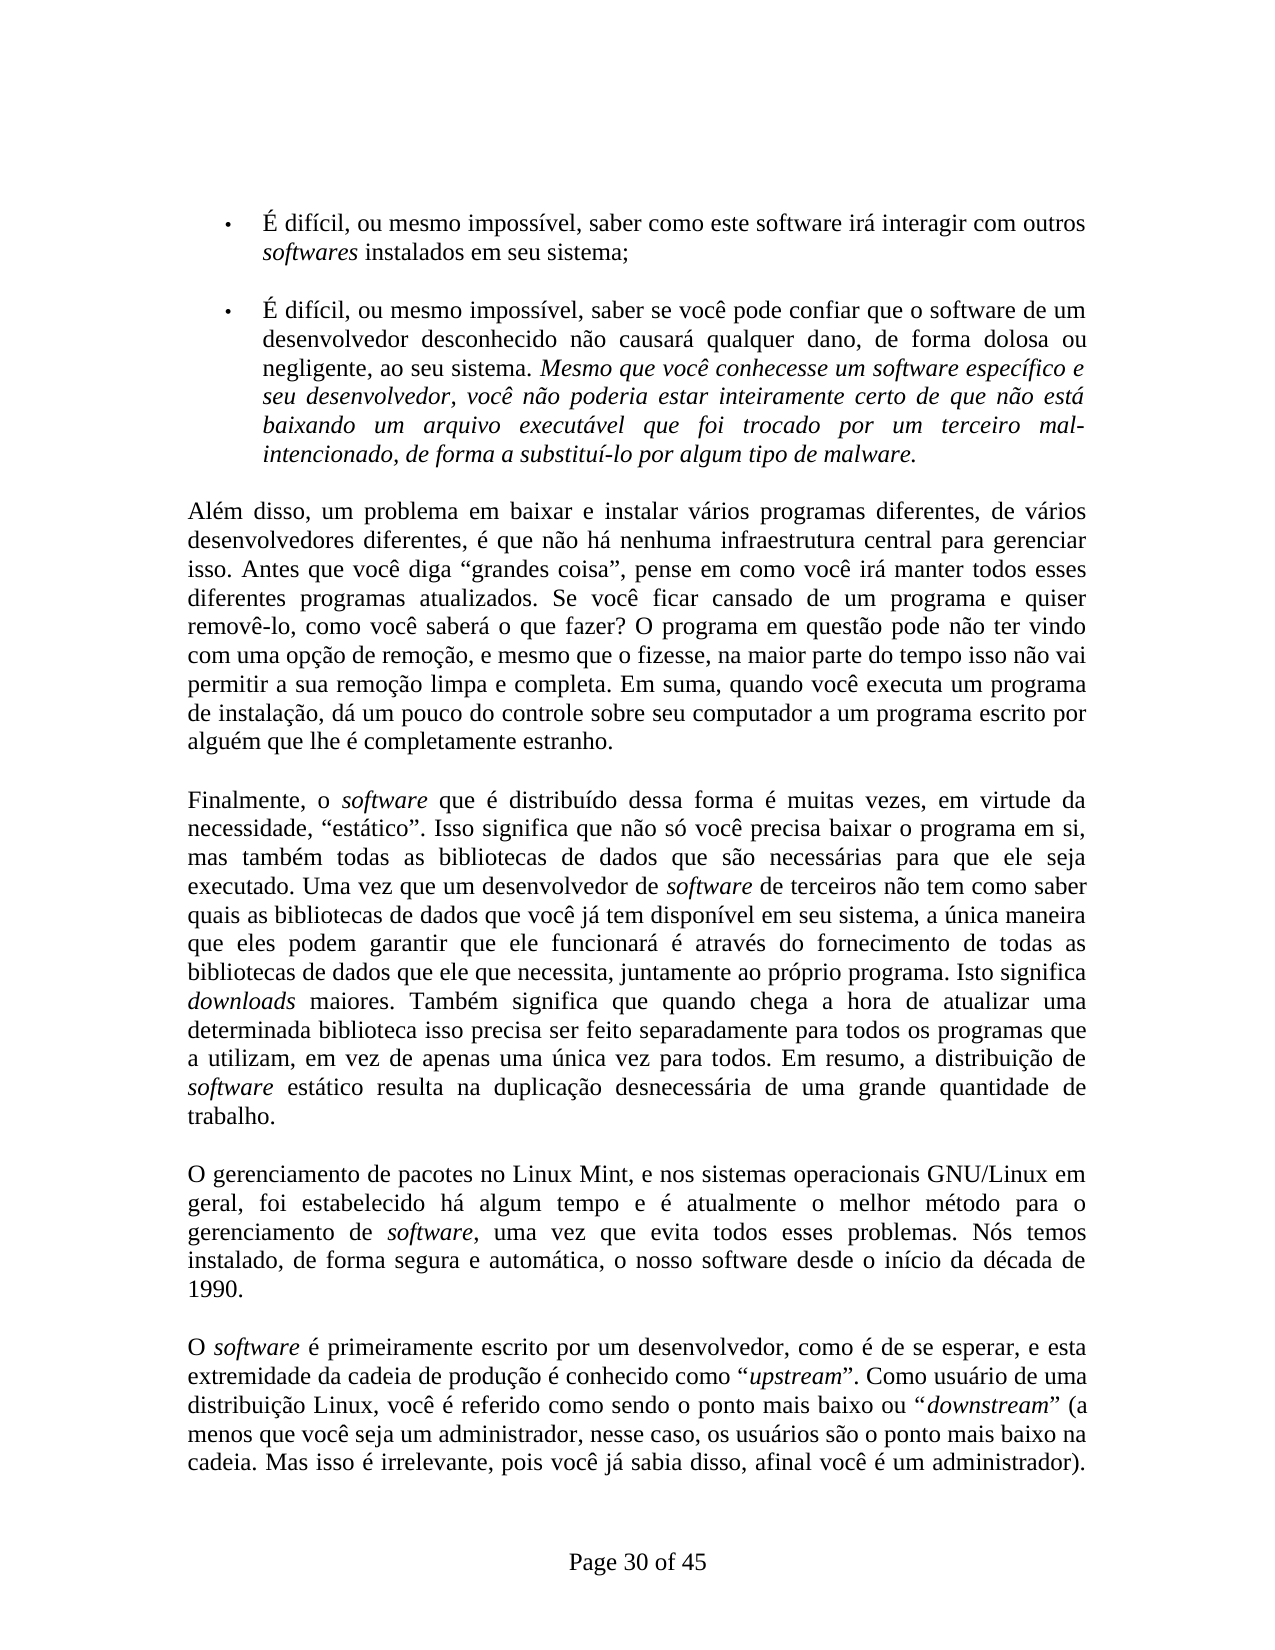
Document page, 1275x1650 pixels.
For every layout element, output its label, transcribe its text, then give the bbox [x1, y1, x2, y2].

text Finalmente, o software que é distribuído dessa forma é muitas vezes, em virtude da necessidade, “estático”. Isso significa que não só você precisa baixar o programa em si, mas também todas as bibliotecas de dados que são necessárias para que ele seja executado. Uma vez que um desenvolvedor de software de terceiros não tem como saber quais as bibliotecas de dados que você já tem disponível em seu sistema, a única maneira que eles podem garantir que ele funcionará é através do fornecimento de todas as bibliotecas de dados que ele que necessita, juntamente ao próprio programa. Isto significa downloads maiores. Também significa que quando chega a hora de atualizar uma determinada biblioteca isso precisa ser feito separadamente para todos os programas que a utilizam, em vez de apenas uma única vez para todos. Em resumo, a distribuição de software estático resulta na duplicação desnecessária de uma grande quantidade de trabalho. [187, 785, 1087, 1130]
text Além disso, um problema em baixar e instalar vários programas diferentes, de vários desenvolvedores diferentes, é que não há nenhuma infraestrutura central para gerenciar isso. Antes que você diga “grandes coisa”, pense em como você irá manter todos esses diferentes programas atualizados. Se você ficar cansado de um programa e quiser removê-lo, como você saberá o que fazer? O programa em questão pode não ter vindo com uma opção de remoção, e mesmo que o fizesse, na maior parte do tempo isso não vai permitir a sua remoção limpa e completa. Em suma, quando você executa um programa de instalação, dá um pouco do controle sobre seu computador a um programa escrito por alguém que lhe é completamente estranho. [187, 496, 1087, 755]
text O gerenciamento de pacotes no Linux Mint, e nos sistemas operacionais GNU/Linux em geral, foi estabelecido há algum tempo e é atualmente o melhor método para o gerenciamento de software, uma vez que evita todos esses problemas. Nós temos instalado, de forma segura e automática, o nosso software desde o início da década de 1990. [187, 1159, 1087, 1303]
list É difícil, ou mesmo impossível, saber como este software irá interagir com outros softwares instalados em seu sistema; [225, 208, 1087, 266]
list É difícil, ou mesmo impossível, saber se você pode confiar que o software de um desenvolvedor desconhecido não causará qualquer dano, de forma dolosa ou negligente, ao seu sistema. Mesmo que você conhecesse um software específico e seu desenvolvedor, você não poderia estar inteiramente certo de que não está baixando um arquivo executável que foi trocado por um terceiro mal-intencionado, de forma a substituí-lo por algum tipo de malware. [225, 295, 1087, 468]
text O software é primeiramente escrito por um desenvolvedor, como é de se esperar, e esta extremidade da cadeia de produção é conhecido como “upstream”. Como usuário de uma distribuição Linux, você é referido como sendo o ponto mais baixo ou “downstream” (a menos que você seja um administrador, nesse caso, os usuários são o ponto mais baixo na cadeia. Mas isso é irrelevante, pois você já sabia disso, afinal você é um administrador). [187, 1332, 1087, 1476]
